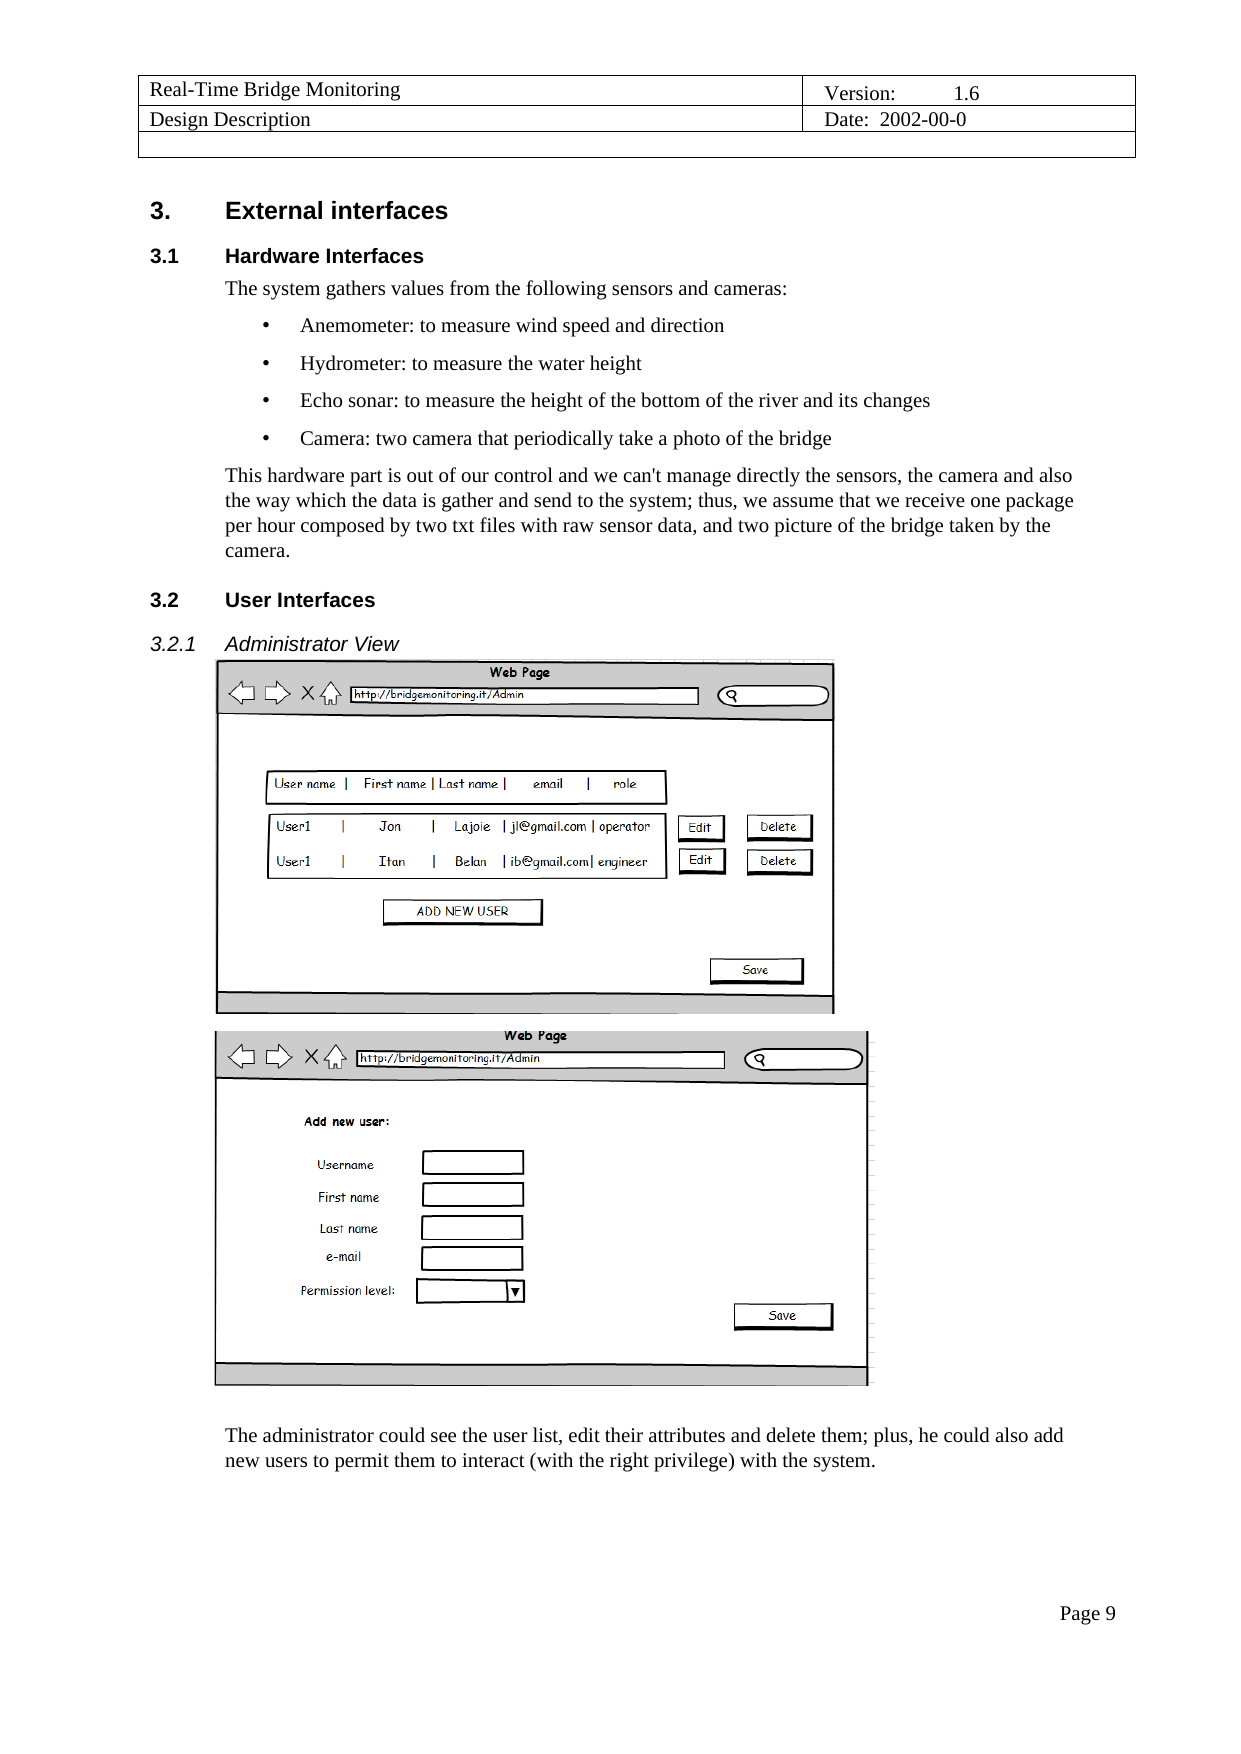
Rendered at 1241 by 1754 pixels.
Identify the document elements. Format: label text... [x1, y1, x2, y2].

picture [214, 1031, 876, 1087]
text This hardware part is out of our control and we can't manage directly the sensors, the camera and also the way which the data is gather and send to the system; thus, we assume that we receive one package per hour composed by two txt files with raw sensor data, and two picture of the bridge taken by the camera. [225, 462, 1090, 562]
list Hydrometer: to measure the water height [262, 349, 1090, 374]
text The administrator could see the user list, edit their attributes and delete them; plus, he could also add new users to permit them to interact (with the right privilege) with the system. [225, 1422, 1090, 1472]
subtitle User Interfaces [150, 587, 1090, 612]
subtitle External interfaces [150, 196, 1090, 224]
list Camera: two camera that periodically take a photo of the bridge [262, 424, 1090, 449]
list Anemometer: to measure wind speed and direction [262, 312, 1090, 337]
text The system gathers values from the following sensors and cameras: [225, 274, 1090, 299]
subtitle Hardware Interfaces [150, 243, 1090, 268]
subtitle Administrator View [150, 631, 1090, 656]
list Echo sonar: to measure the height of the bottom of the river and its changes [262, 387, 1090, 412]
